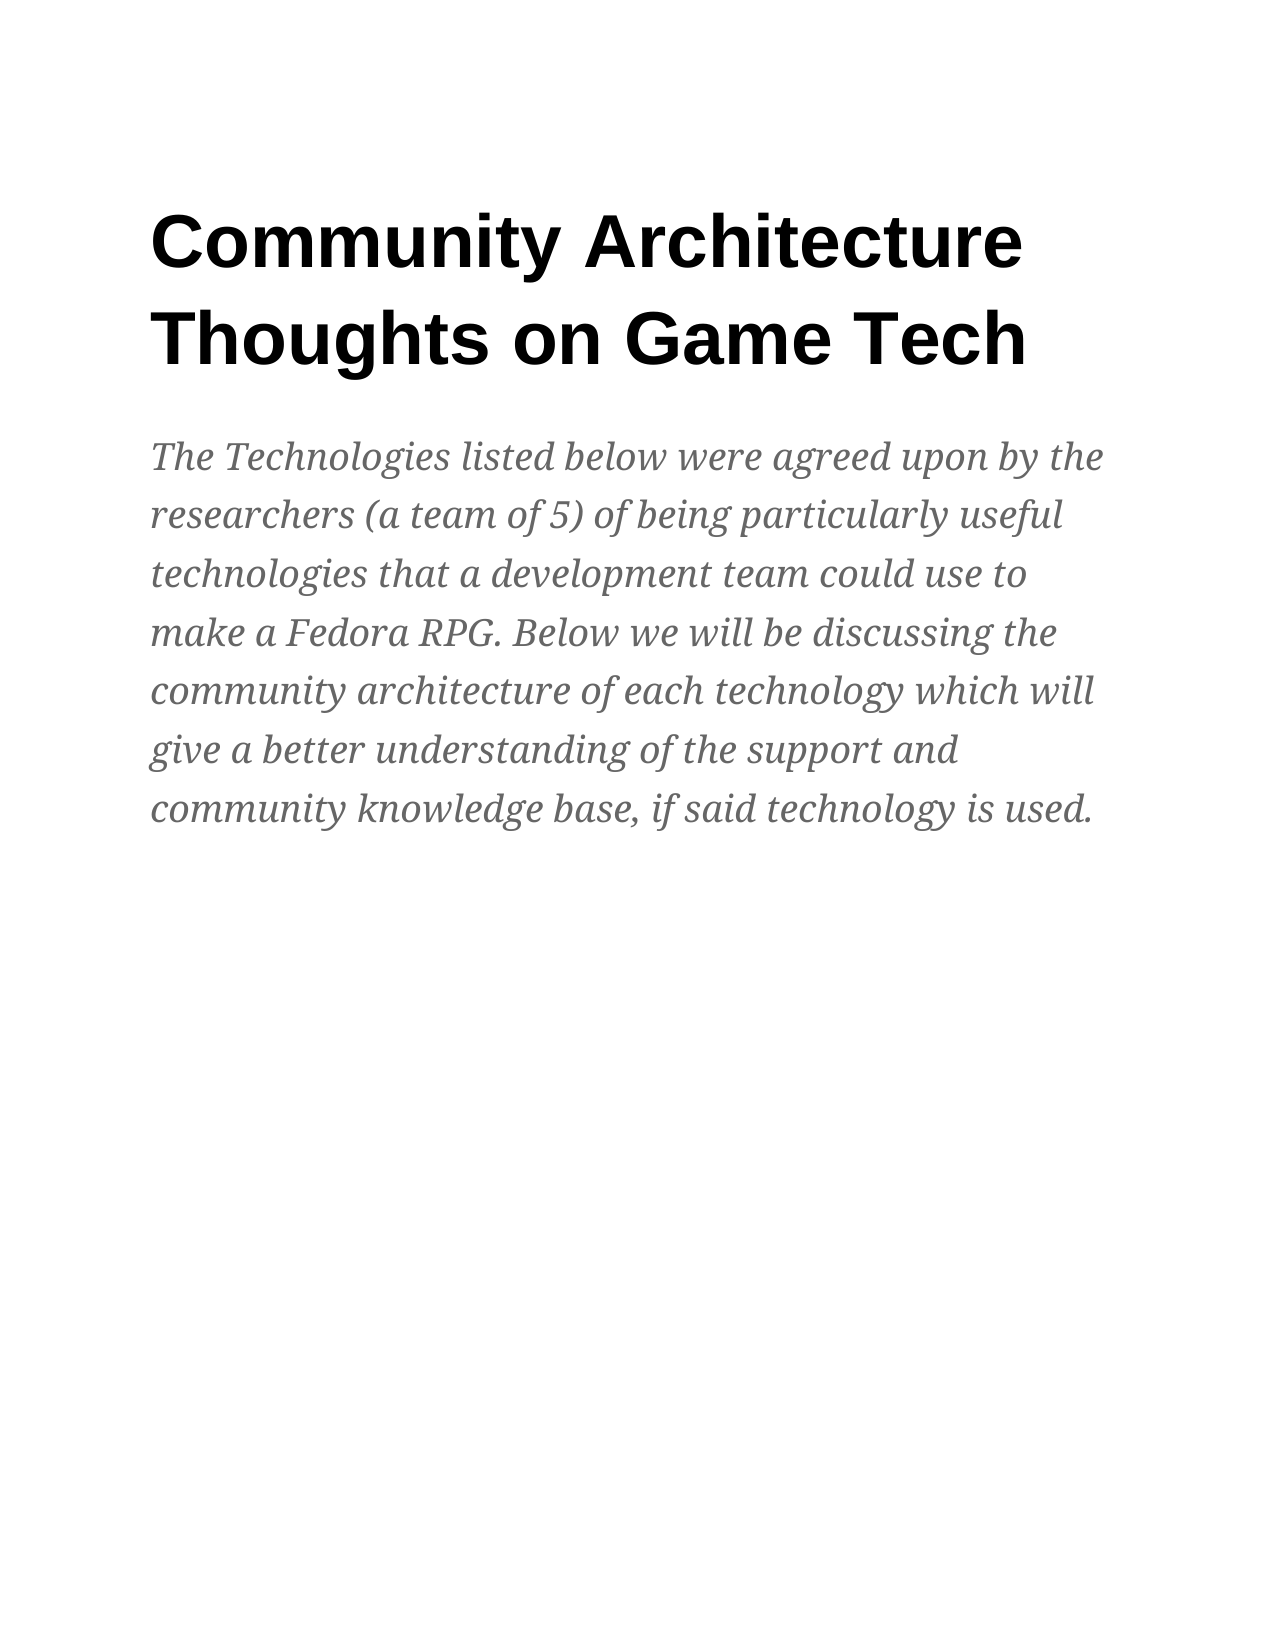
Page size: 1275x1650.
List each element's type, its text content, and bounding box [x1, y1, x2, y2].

subtitle The Technologies listed below were agreed upon by the researchers (a team of 5) of being particularly useful technologies that a development team could use to make a Fedora RPG. Below we will be discussing the community architecture of each technology which will give a better understanding of the support and community knowledge base, if said technology is used. [150, 430, 1125, 833]
title Community Architecture Thoughts on Game Tech [150, 200, 1125, 380]
